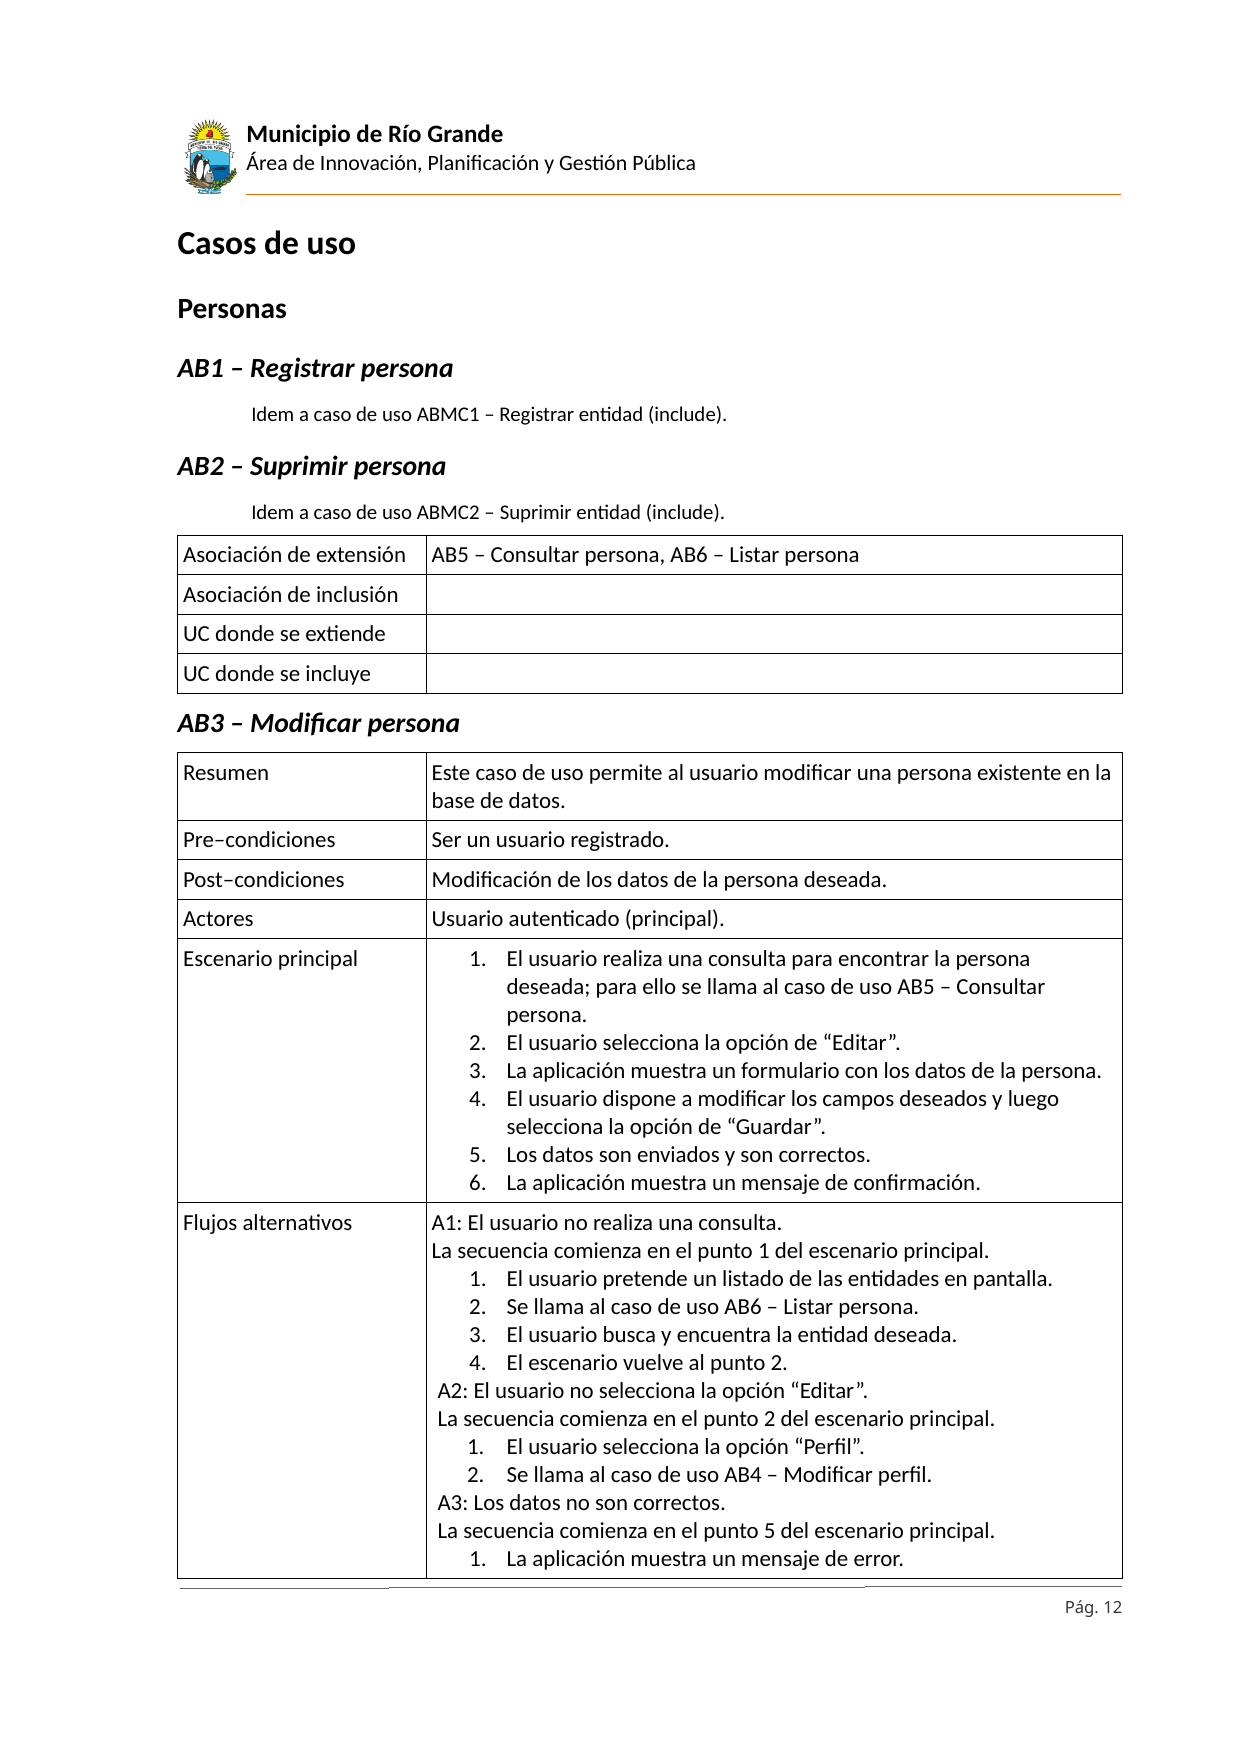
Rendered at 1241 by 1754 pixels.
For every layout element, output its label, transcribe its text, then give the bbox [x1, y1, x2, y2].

table_header Este caso de uso permite al usuario modificar una persona existente en la base de datos. [427, 753, 1122, 819]
table_cell Asociación de inclusión [178, 575, 426, 614]
table_header AB5 – Consultar persona, AB6 – Listar persona [427, 536, 1122, 574]
table_cell Modificación de los datos de la persona deseada. [427, 860, 1122, 899]
subtitle AB2 – Suprimir persona [177, 449, 1122, 483]
subtitle AB3 – Modificar persona [177, 706, 1122, 739]
subtitle Personas [177, 289, 1122, 325]
table_header Resumen [178, 753, 426, 819]
table_cell Flujos alternativos [178, 1203, 426, 1578]
table_cell UC donde se extiende [178, 615, 426, 653]
table_cell [427, 654, 1122, 693]
table_cell [427, 615, 1122, 653]
table_cell [427, 575, 1122, 614]
subtitle Casos de uso [177, 222, 1122, 262]
table_cell Escenario principal [178, 939, 426, 1202]
text Idem a caso de uso ABMC2 – Suprimir entidad (include). [177, 495, 1122, 526]
table_cell Ser un usuario registrado. [427, 821, 1122, 859]
table_cell Actores [178, 900, 426, 938]
table_cell Pre–condiciones [178, 821, 426, 859]
subtitle AB1 – Registrar persona [177, 350, 1122, 384]
table_cell Usuario autenticado (principal). [427, 900, 1122, 938]
table_cell A1: El usuario no realiza una consulta. La secuencia comienza en el punto 1 del escenario principal. El usuario pretende un listado de las entidades en pantalla. Se llama al caso de uso AB6 – Listar persona. El usuario busca y encuentra la entidad deseada. El escenario vuelve al punto 2. A2: El usuario no selecciona la opción “Editar”. La secuencia comienza en el punto 2 del escenario principal. El usuario selecciona la opción “Perfil”. Se llama al caso de uso AB4 – Modificar perfil. A3: Los datos no son correctos. La secuencia comienza en el punto 5 del escenario principal. La aplicación muestra un mensaje de error. El escenario vuelve al punto 3. [427, 1203, 1122, 1578]
table_cell El usuario realiza una consulta para encontrar la persona deseada; para ello se llama al caso de uso AB5 – Consultar persona. El usuario selecciona la opción de “Editar”. La aplicación muestra un formulario con los datos de la persona. El usuario dispone a modificar los campos deseados y luego selecciona la opción de “Guardar”. Los datos son enviados y son correctos. La aplicación muestra un mensaje de confirmación. [427, 939, 1122, 1202]
table_cell Post–condiciones [178, 860, 426, 899]
text Idem a caso de uso ABMC1 – Registrar entidad (include). [177, 397, 1122, 427]
table_header Asociación de extensión [178, 536, 426, 574]
table_cell UC donde se incluye [178, 654, 426, 693]
